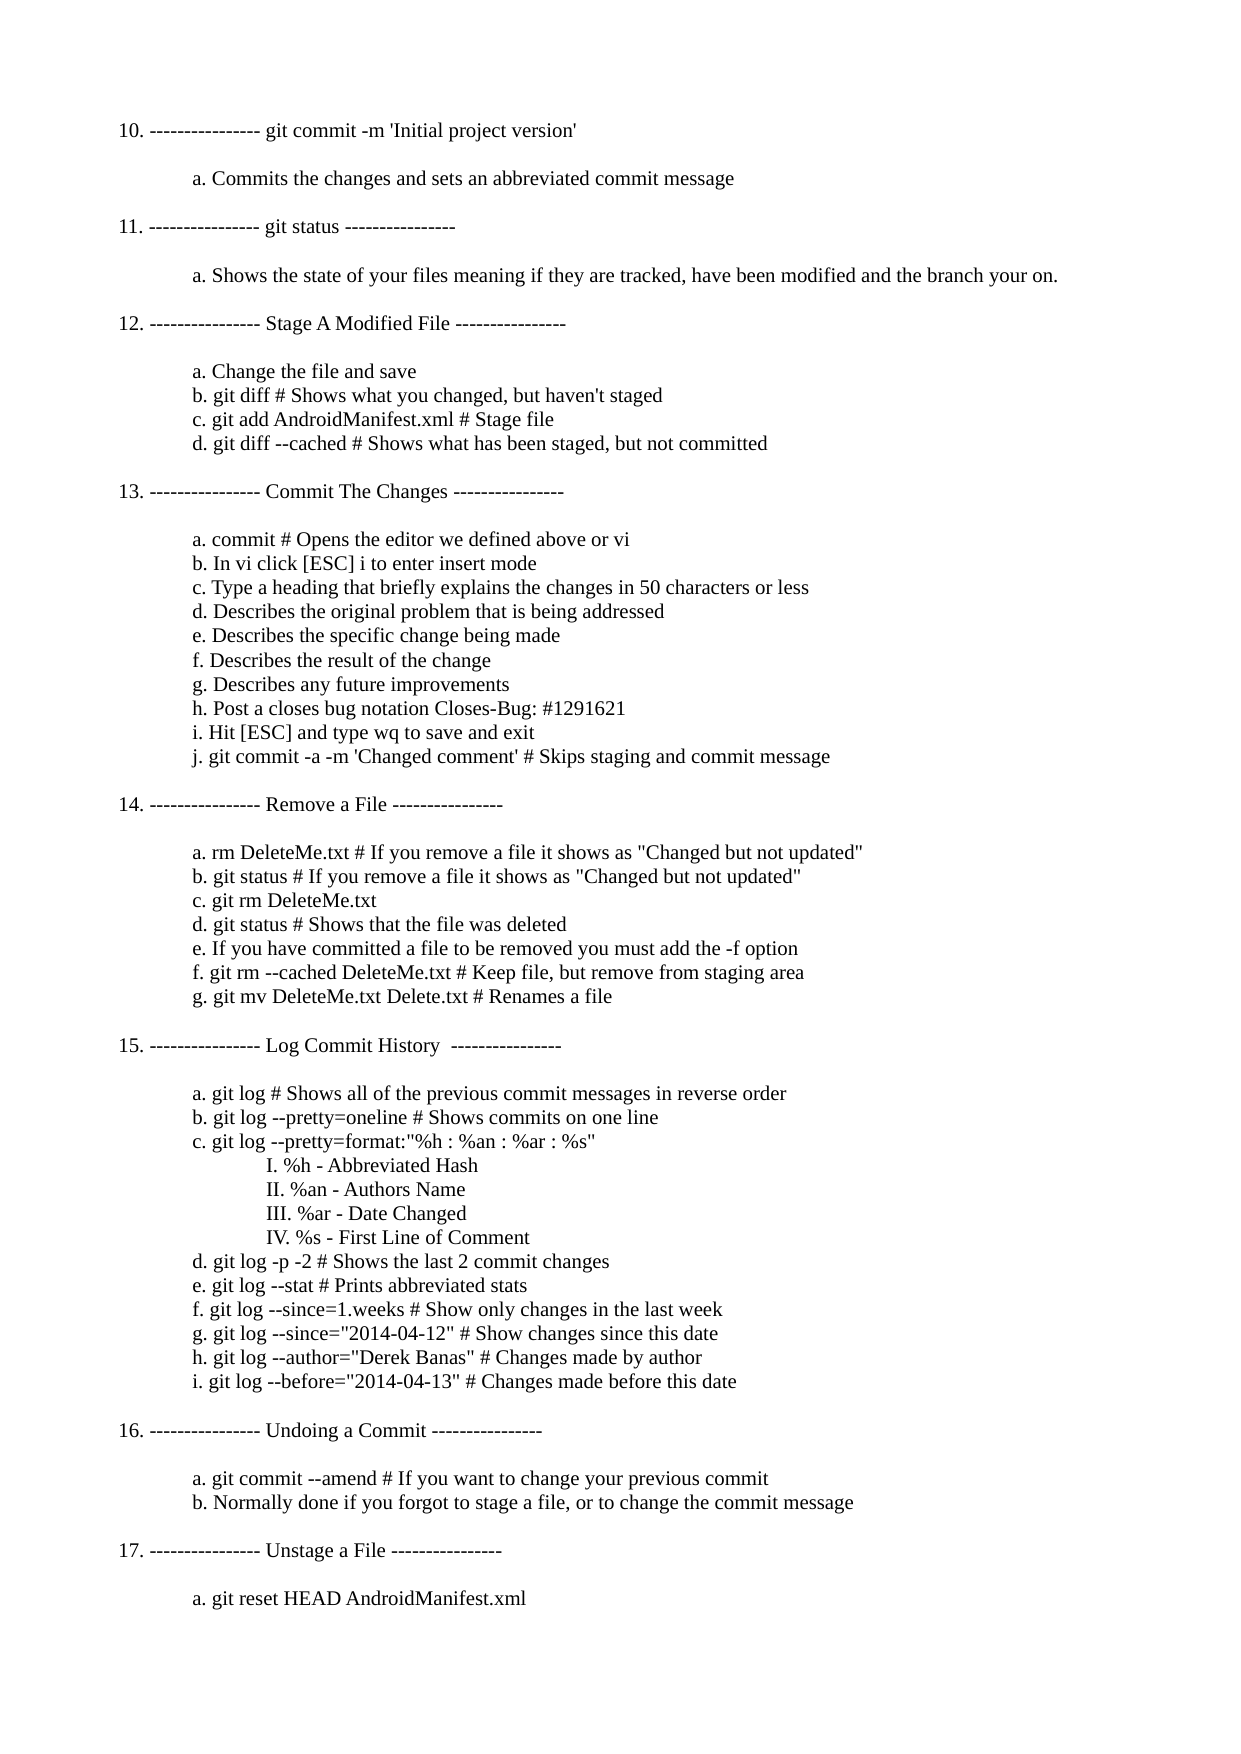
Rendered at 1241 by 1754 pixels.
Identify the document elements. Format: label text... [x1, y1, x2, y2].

text 10. ---------------- git commit -m 'Initial project version' a. Commits the changes and sets an abbreviated commit message 11. ---------------- git status ---------------- a. Shows the state of your files meaning if they are tracked, have been modified and the branch your on. 12. ---------------- Stage A Modified File ---------------- a. Change the file and save b. git diff # Shows what you changed, but haven't staged c. git add AndroidManifest.xml # Stage file d. git diff --cached # Shows what has been staged, but not committed 13. ---------------- Commit The Changes ---------------- a. commit # Opens the editor we defined above or vi b. In vi click [ESC] i to enter insert mode c. Type a heading that briefly explains the changes in 50 characters or less d. Describes the original problem that is being addressed e. Describes the specific change being made f. Describes the result of the change g. Describes any future improvements h. Post a closes bug notation Closes-Bug: #1291621 i. Hit [ESC] and type wq to save and exit j. git commit -a -m 'Changed comment' # Skips staging and commit message 14. ---------------- Remove a File ---------------- a. rm DeleteMe.txt # If you remove a file it shows as "Changed but not updated" b. git status # If you remove a file it shows as "Changed but not updated" c. git rm DeleteMe.txt d. git status # Shows that the file was deleted e. If you have committed a file to be removed you must add the -f option f. git rm --cached DeleteMe.txt # Keep file, but remove from staging area g. git mv DeleteMe.txt Delete.txt # Renames a file 15. ---------------- Log Commit History ---------------- a. git log # Shows all of the previous commit messages in reverse order b. git log --pretty=oneline # Shows commits on one line c. git log --pretty=format:"%h : %an : %ar : %s" I. %h - Abbreviated Hash II. %an - Authors Name III. %ar - Date Changed IV. %s - First Line of Comment d. git log -p -2 # Shows the last 2 commit changes e. git log --stat # Prints abbreviated stats f. git log --since=1.weeks # Show only changes in the last week g. git log --since="2014-04-12" # Show changes since this date h. git log --author="Derek Banas" # Changes made by author i. git log --before="2014-04-13" # Changes made before this date 16. ---------------- Undoing a Commit ---------------- a. git commit --amend # If you want to change your previous commit b. Normally done if you forgot to stage a file, or to change the commit message 17. ---------------- Unstage a File ---------------- a. git reset HEAD AndroidManifest.xml [118, 118, 1122, 1610]
